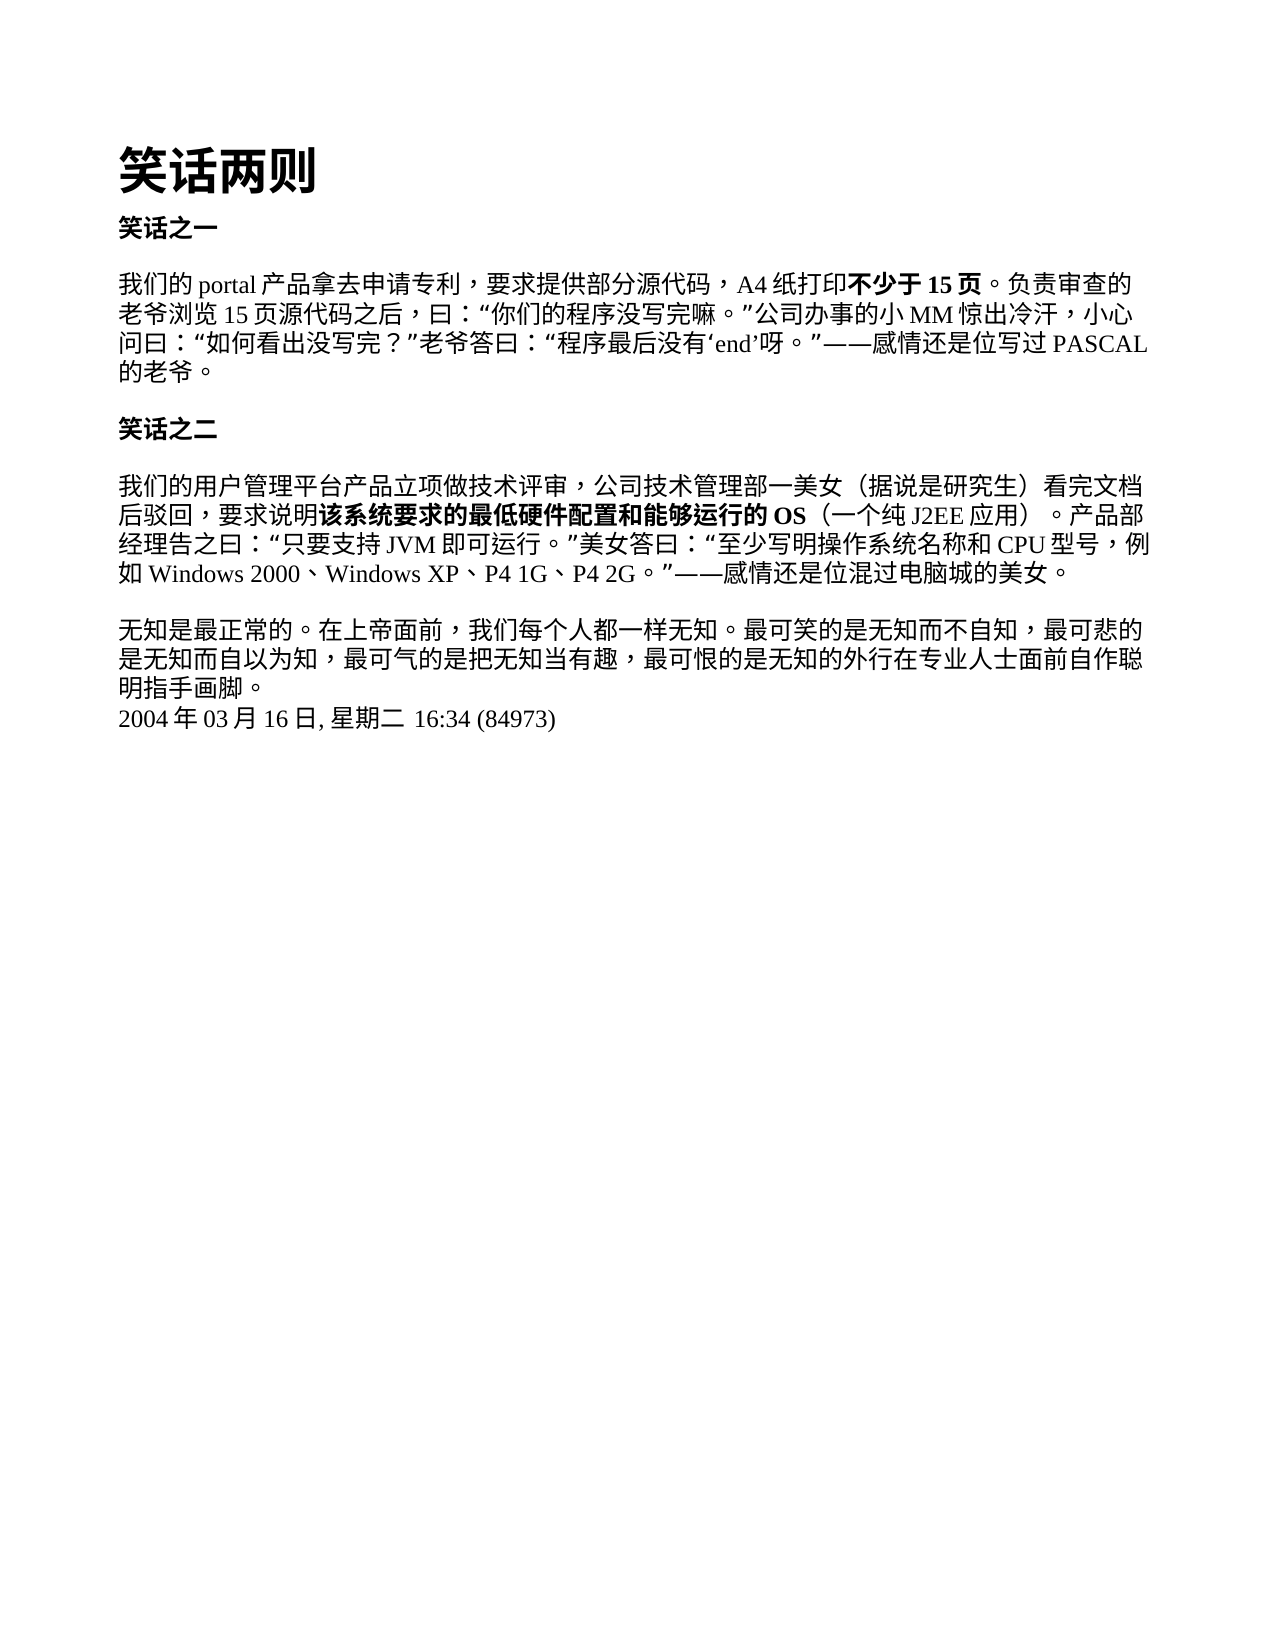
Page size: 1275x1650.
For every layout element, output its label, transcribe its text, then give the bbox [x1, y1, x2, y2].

subtitle 笑话两则 [118, 143, 1157, 201]
text 无知是最正常的。在上帝面前，我们每个人都一样无知。最可笑的是无知而不自知，最可悲的是无知而自以为知，最可气的是把无知当有趣，最可恨的是无知的外行在专业人士面前自作聪明指手画脚。 [118, 616, 1157, 704]
text 我们的portal产品拿去申请专利，要求提供部分源代码，A4纸打印不少于15页。负责审查的老爷浏览15页源代码之后，曰：“你们的程序没写完嘛。”公司办事的小MM惊出冷汗，小心问曰：“如何看出没写完？”老爷答曰：“程序最后没有‘end’呀。”——感情还是位写过PASCAL的老爷。 [118, 271, 1157, 387]
text 我们的用户管理平台产品立项做技术评审，公司技术管理部一美女（据说是研究生）看完文档后驳回，要求说明该系统要求的最低硬件配置和能够运行的OS（一个纯J2EE应用）。产品部经理告之曰：“只要支持JVM即可运行。”美女答曰：“至少写明操作系统名称和CPU型号，例如Windows 2000、Windows XP、P4 1G、P4 2G。”——感情还是位混过电脑城的美女。 [118, 472, 1157, 589]
text 笑话之二 [118, 415, 1157, 444]
text 笑话之一 [118, 214, 1157, 243]
text 2004年03月16日, 星期二 16:34 (84973) [118, 704, 1157, 733]
